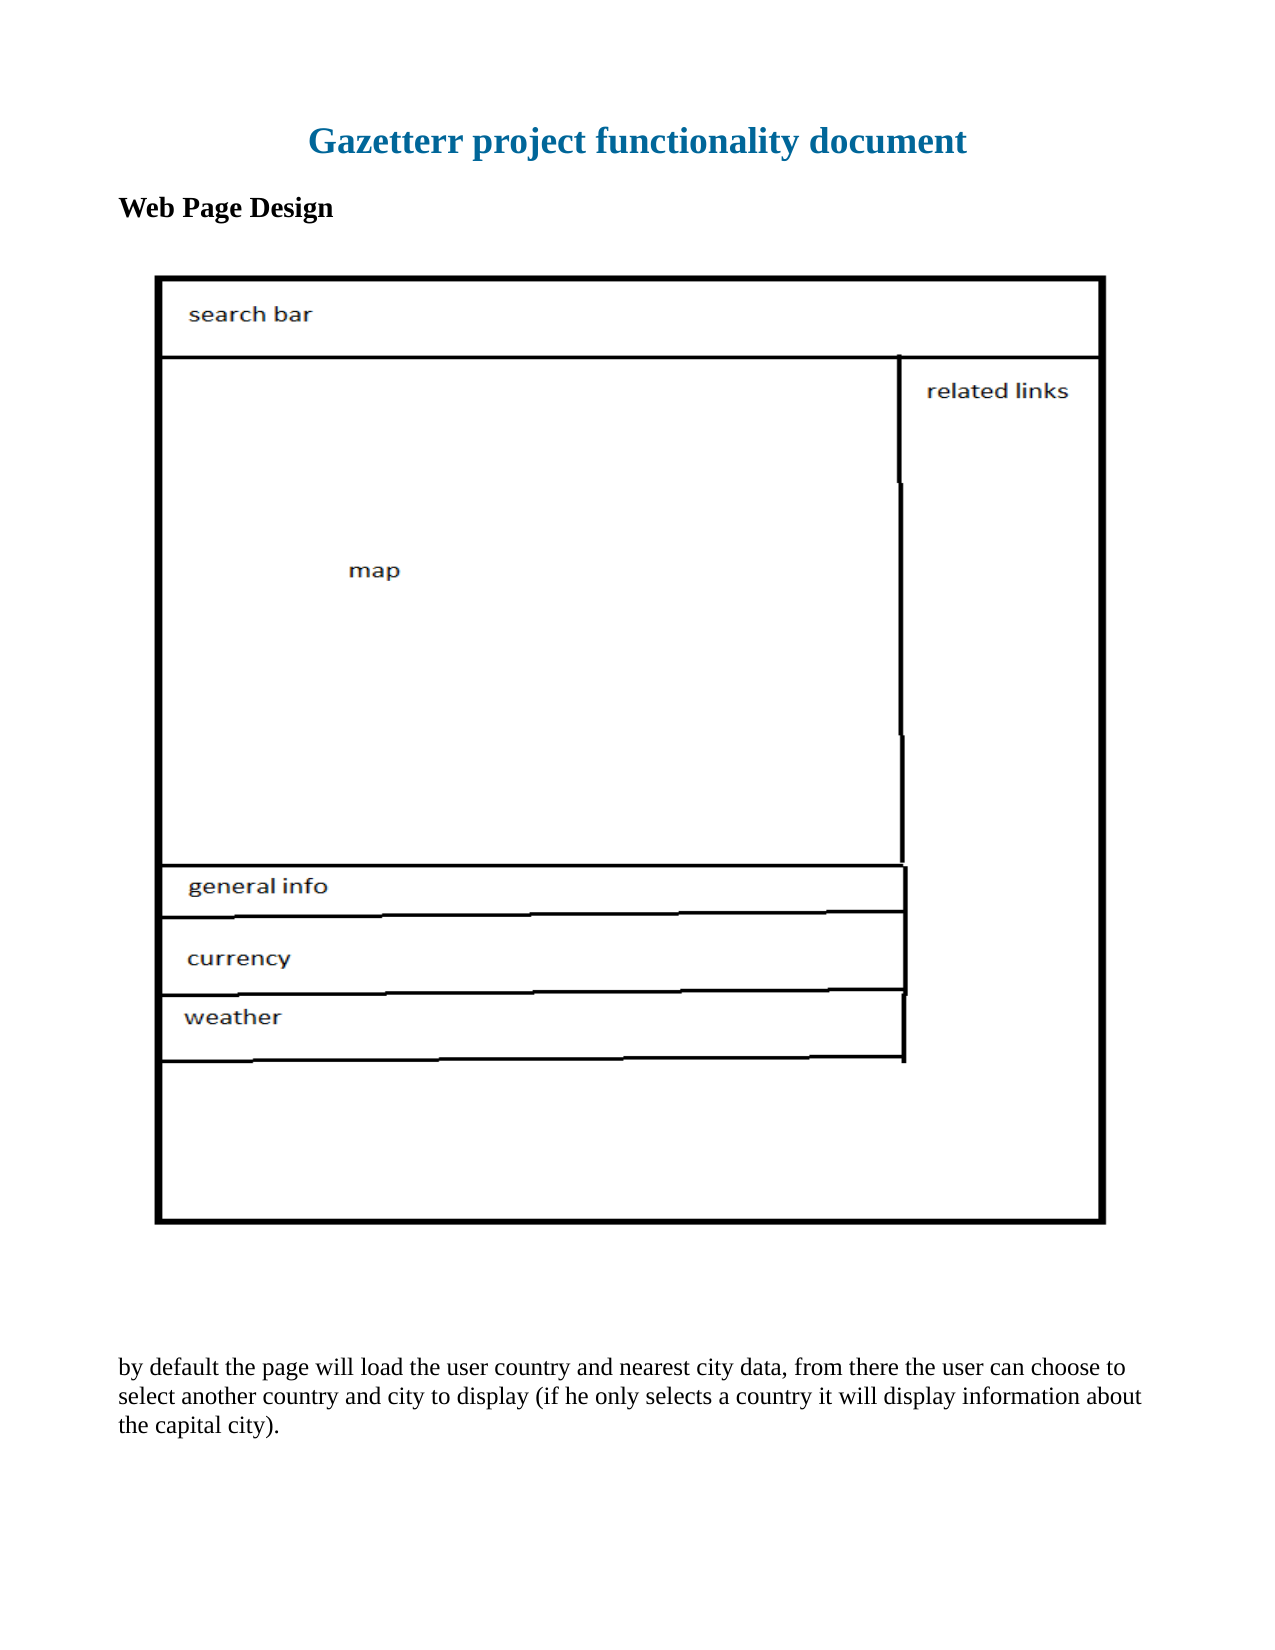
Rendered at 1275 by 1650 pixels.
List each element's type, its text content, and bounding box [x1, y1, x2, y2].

text Gazetterr project functionality document [118, 118, 1157, 161]
picture [118, 252, 1157, 1266]
text Web Page Design [118, 190, 1157, 223]
text by default the page will load the user country and nearest city data, from there the user can choose to select another country and city to display (if he only selects a country it will display information about the capital city). [118, 1352, 1157, 1438]
